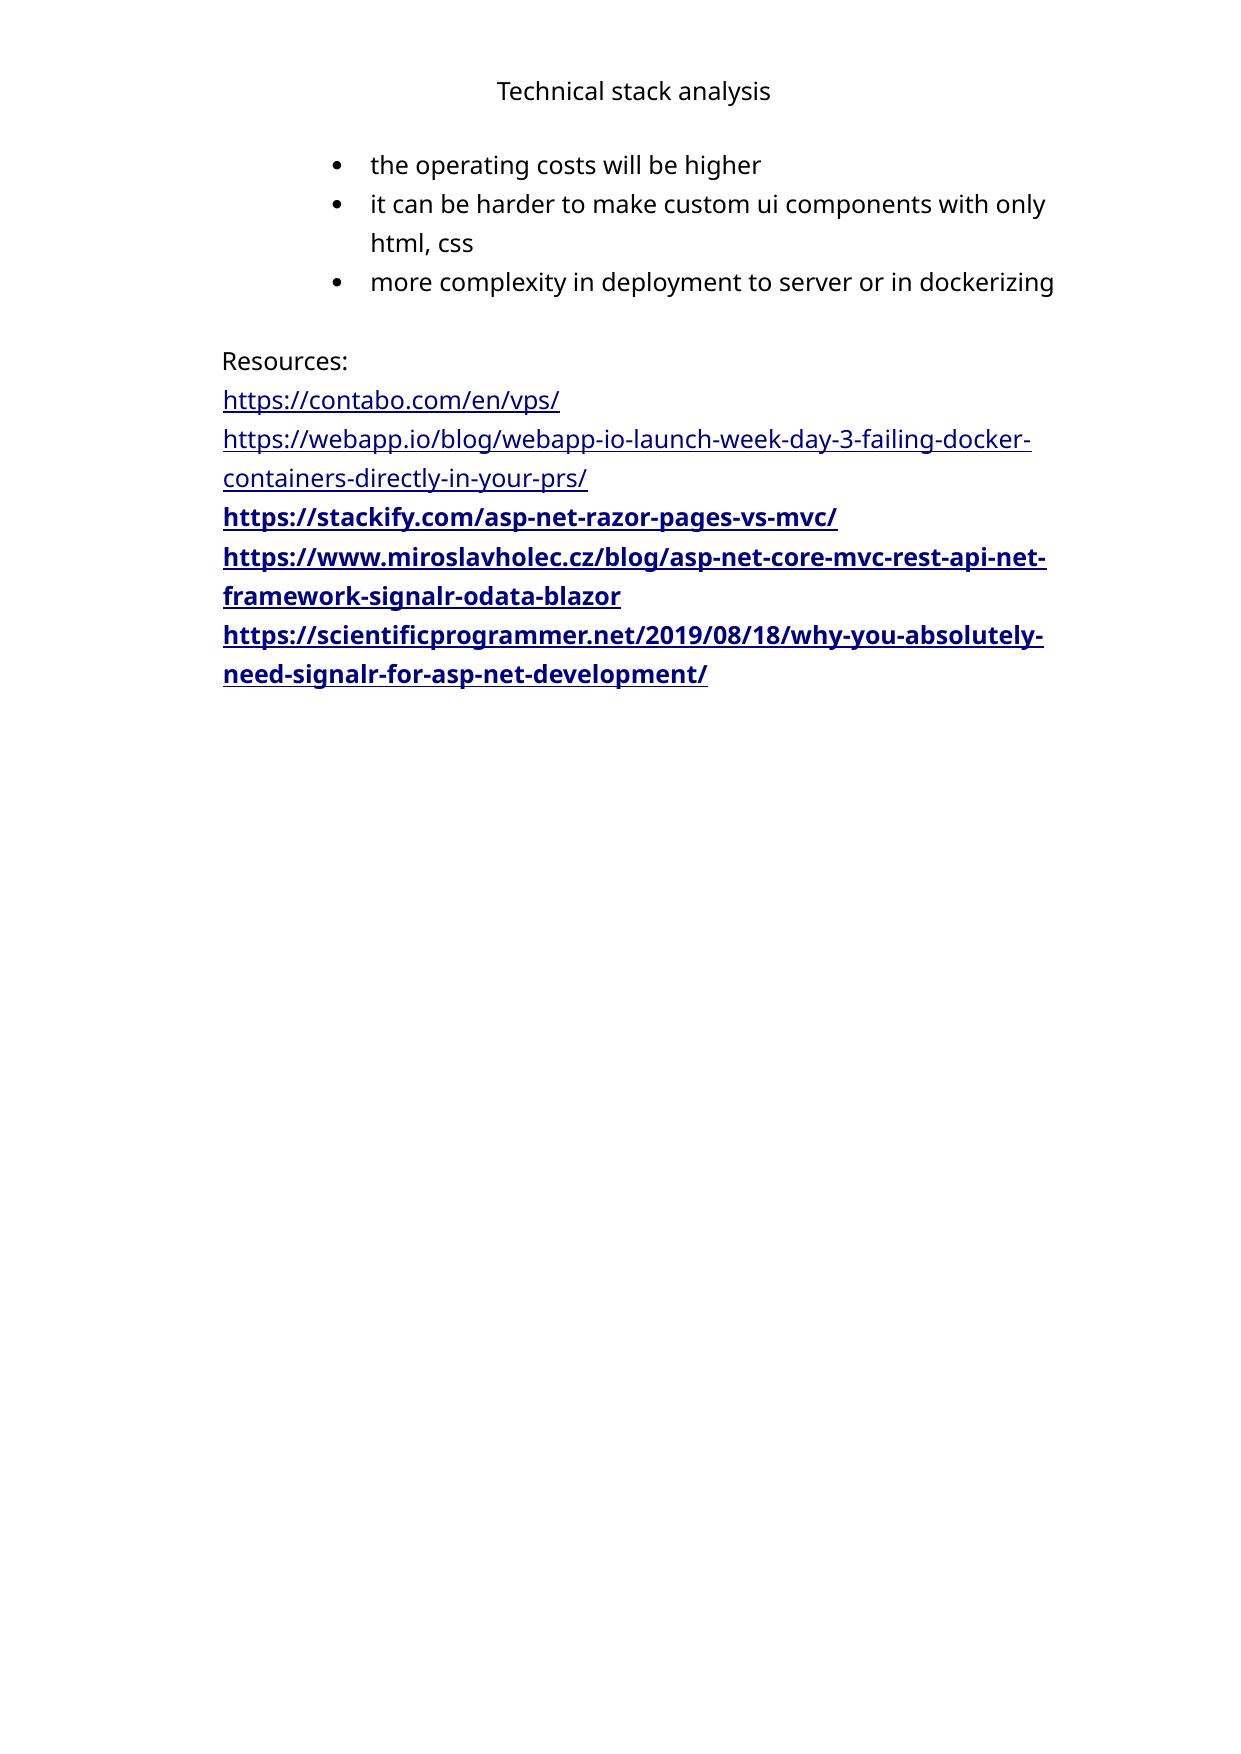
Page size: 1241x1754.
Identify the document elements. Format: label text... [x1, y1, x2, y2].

list it can be harder to make custom ui components with only html, css [333, 187, 1093, 260]
text Resources: [148, 343, 1093, 377]
text https://webapp.io/blog/webapp-io-launch-week-day-3-failing-docker-containers-directly-in-your-prs/ [223, 422, 1093, 495]
text https://contabo.com/en/vps/ [223, 383, 1093, 417]
text https://scientificprogrammer.net/2019/08/18/why-you-absolutely-need-signalr-for-asp-net-development/ [223, 618, 1093, 691]
text https://stackify.com/asp-net-razor-pages-vs-mvc/ [223, 500, 1093, 534]
list more complexity in deployment to server or in dockerizing [333, 265, 1093, 299]
text https://www.miroslavholec.cz/blog/asp-net-core-mvc-rest-api-net-framework-signalr-odata-blazor [223, 539, 1093, 612]
list the operating costs will be higher [333, 148, 1093, 182]
